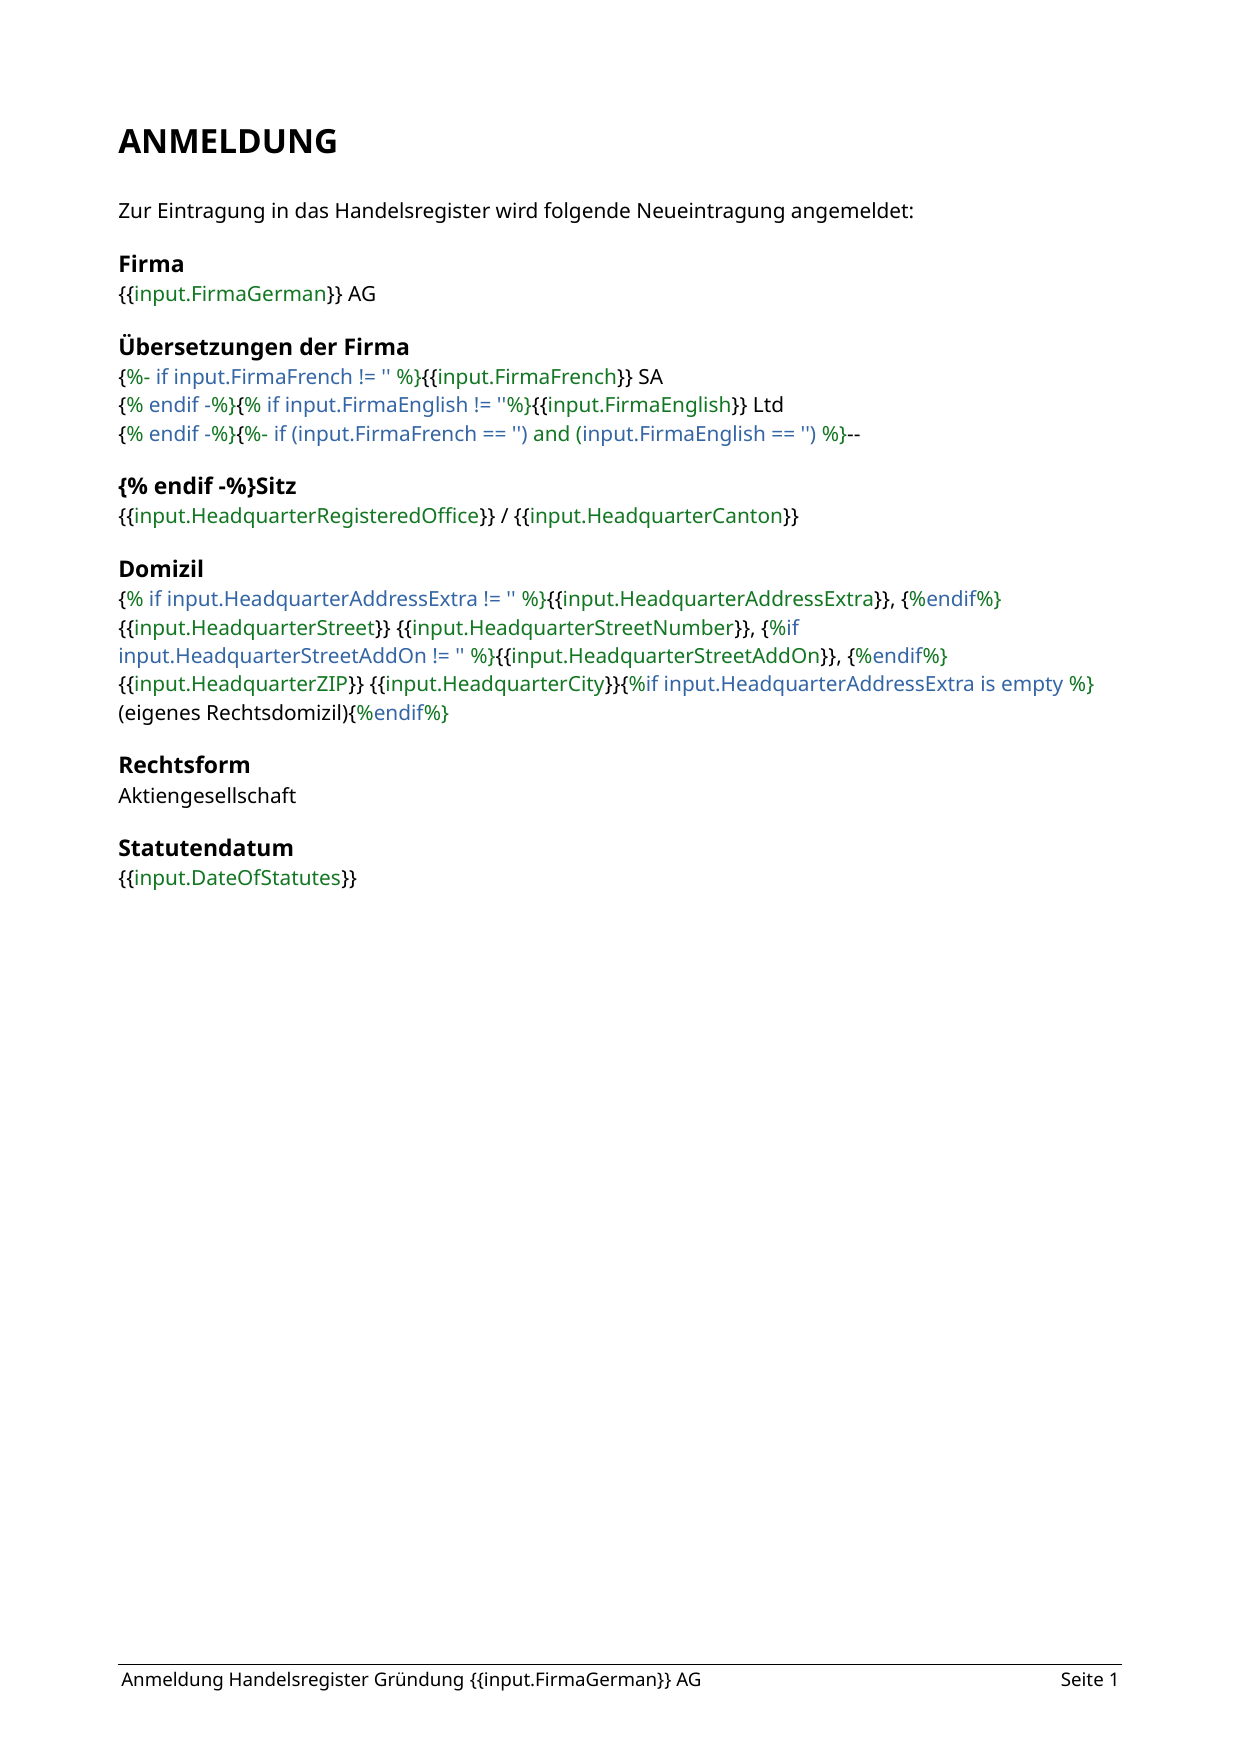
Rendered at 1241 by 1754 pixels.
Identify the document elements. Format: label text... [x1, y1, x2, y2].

subtitle {% endif -%}Sitz [118, 470, 1122, 502]
text {%- if input.FirmaFrench != '' %}{{input.FirmaFrench}} SA [118, 362, 1122, 390]
text {% endif -%}{%- if (input.FirmaFrench == '') and (input.FirmaEnglish == '') %}-- [118, 419, 1122, 447]
subtitle Rechtsform [118, 749, 1122, 781]
subtitle Übersetzungen der Firma [118, 331, 1122, 362]
text {{input.HeadquarterRegisteredOffice}} / {{input.HeadquarterCanton}} [118, 502, 1122, 530]
subtitle Domizil [118, 553, 1122, 584]
text Zur Eintragung in das Handelsregister wird folgende Neueintragung angemeldet: [118, 197, 1122, 225]
text {{input.DateOfStatutes}} [118, 863, 1122, 892]
subtitle Firma [118, 248, 1122, 279]
subtitle Statutendatum [118, 832, 1122, 863]
text {% if input.HeadquarterAddressExtra != '' %}{{input.HeadquarterAddressExtra}}, {%endif%}{{input.HeadquarterStreet}} {{input.HeadquarterStreetNumber}}, {%if input.HeadquarterStreetAddOn != '' %}{{input.HeadquarterStreetAddOn}}, {%endif%}{{input.HeadquarterZIP}} {{input.HeadquarterCity}}{%if input.HeadquarterAddressExtra is empty %} (eigenes Rechtsdomizil){%endif%} [118, 584, 1122, 726]
subtitle ANMELDUNG [118, 118, 1122, 163]
text {{input.FirmaGerman}} AG [118, 279, 1122, 308]
text Aktiengesellschaft [118, 781, 1122, 809]
text {% endif -%}{% if input.FirmaEnglish != ''%}{{input.FirmaEnglish}} Ltd [118, 390, 1122, 419]
